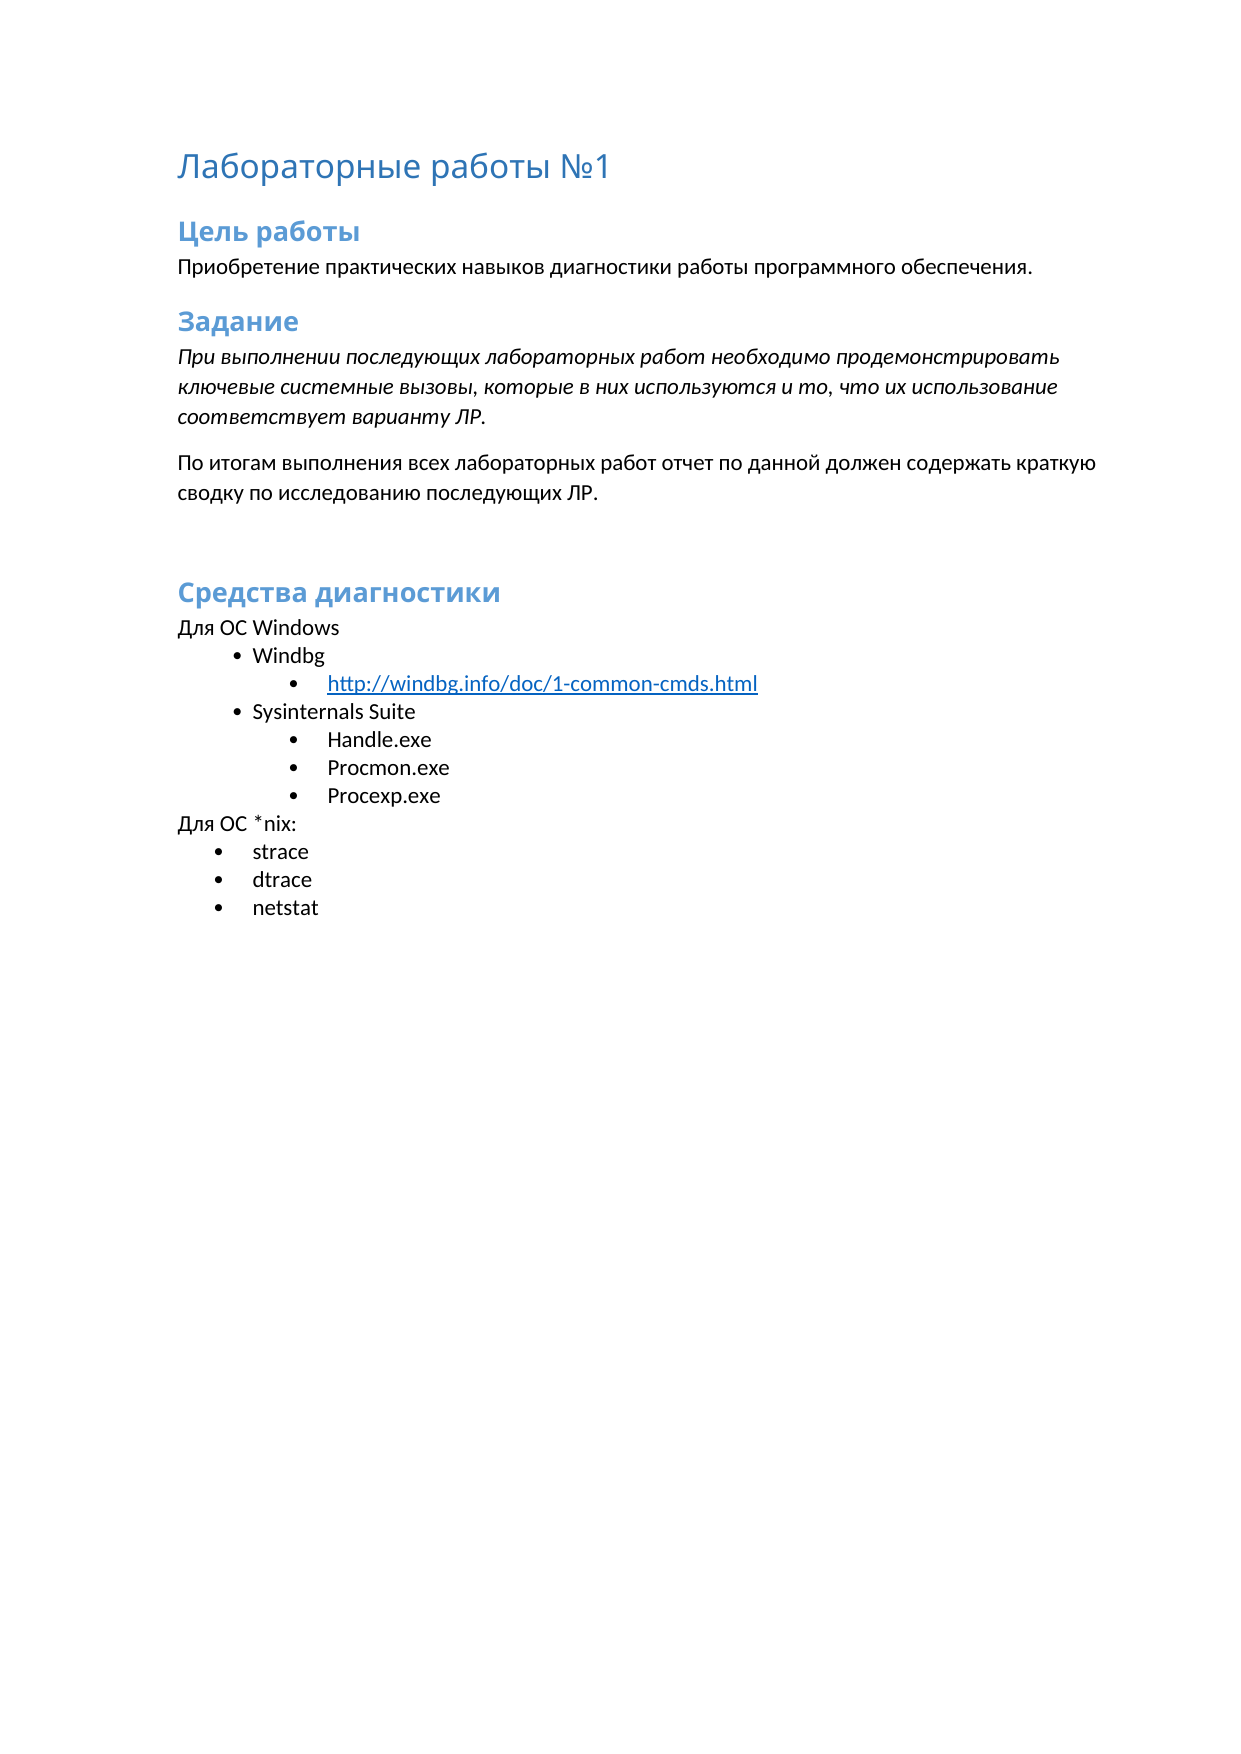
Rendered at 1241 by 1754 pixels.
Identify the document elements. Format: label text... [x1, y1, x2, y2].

list netstat [215, 893, 1152, 921]
list Procexp.exe [290, 781, 1152, 809]
subtitle Лабораторные работы №1 [177, 143, 1152, 188]
list Handle.exe [290, 725, 1152, 753]
text По итогам выполнения всех лабораторных работ отчет по данной должен содержать краткую сводку по исследованию последующих ЛР. [177, 448, 1152, 506]
text При выполнении последующих лабораторных работ необходимо продемонстрировать ключевые системные вызовы, которые в них используются и то, что их использование соответствует варианту ЛР. [177, 342, 1152, 430]
text Для ОС *nix: [177, 809, 1152, 837]
list http://windbg.info/doc/1-common-cmds.html [290, 669, 1152, 697]
list dtrace [215, 865, 1152, 893]
list strace [215, 837, 1152, 865]
list Procmon.exe [290, 753, 1152, 781]
list Sysinternals Suite [233, 697, 1152, 725]
subtitle Средства диагностики [177, 574, 1152, 611]
text Приобретение практических навыков диагностики работы программного обеспечения. [177, 252, 1152, 280]
subtitle Задание [177, 303, 1152, 339]
text Для ОС Windows [177, 613, 1152, 641]
subtitle Цель работы [177, 212, 1152, 249]
list Windbg [233, 641, 1152, 669]
